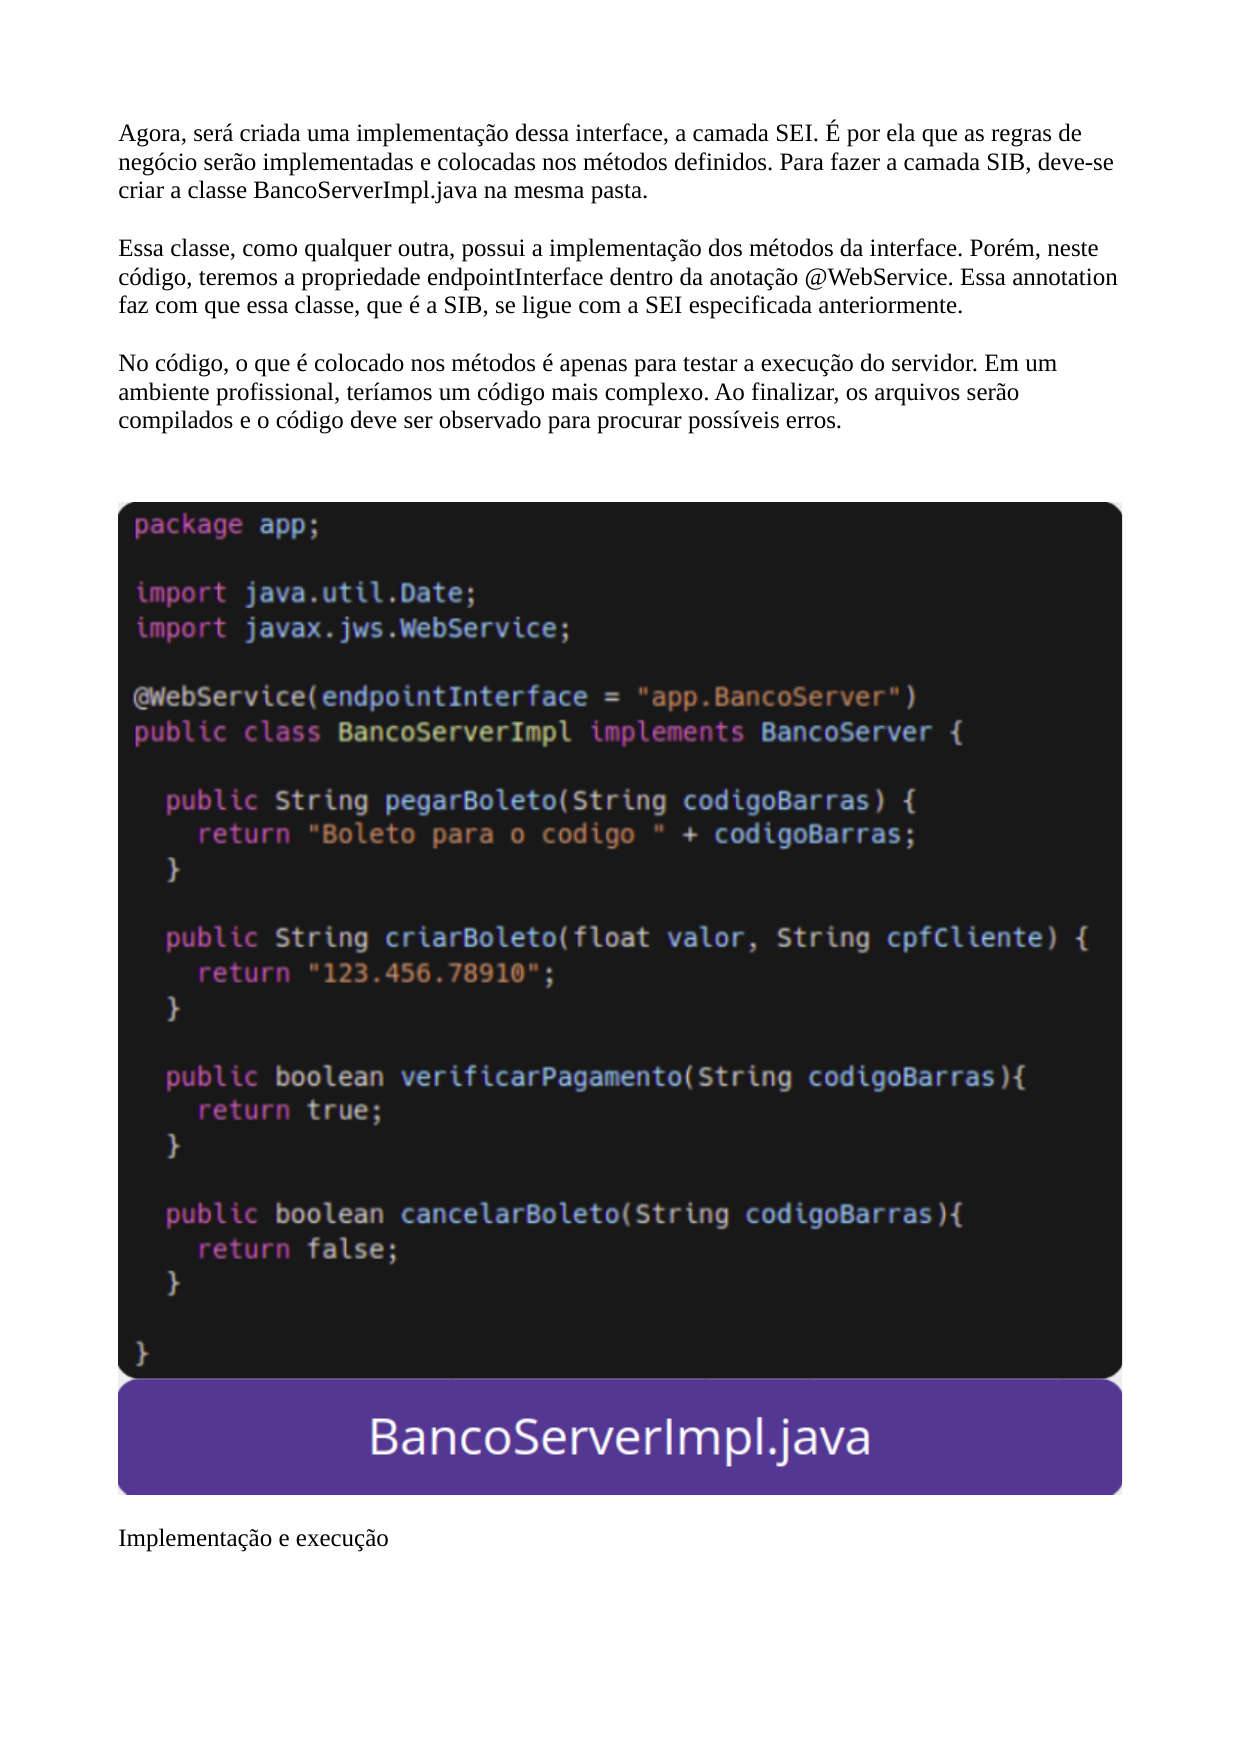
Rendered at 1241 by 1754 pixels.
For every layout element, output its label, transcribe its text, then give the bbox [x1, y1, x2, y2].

text Implementação e execução [118, 1523, 1122, 1552]
text Agora, será criada uma implementação dessa interface, a camada SEI. É por ela que as regras de negócio serão implementadas e colocadas nos métodos definidos. Para fazer a camada SIB, deve-se criar a classe BancoServerImpl.java na mesma pasta. [118, 118, 1122, 204]
picture [118, 502, 1123, 1495]
text Essa classe, como qualquer outra, possui a implementação dos métodos da interface. Porém, neste código, teremos a propriedade endpointInterface dentro da anotação @WebService. Essa annotation faz com que essa classe, que é a SIB, se ligue com a SEI especificada anteriormente. [118, 233, 1122, 319]
text No código, o que é colocado nos métodos é apenas para testar a execução do servidor. Em um ambiente profissional, teríamos um código mais complexo. Ao finalizar, os arquivos serão compilados e o código deve ser observado para procurar possíveis erros. [118, 348, 1122, 434]
